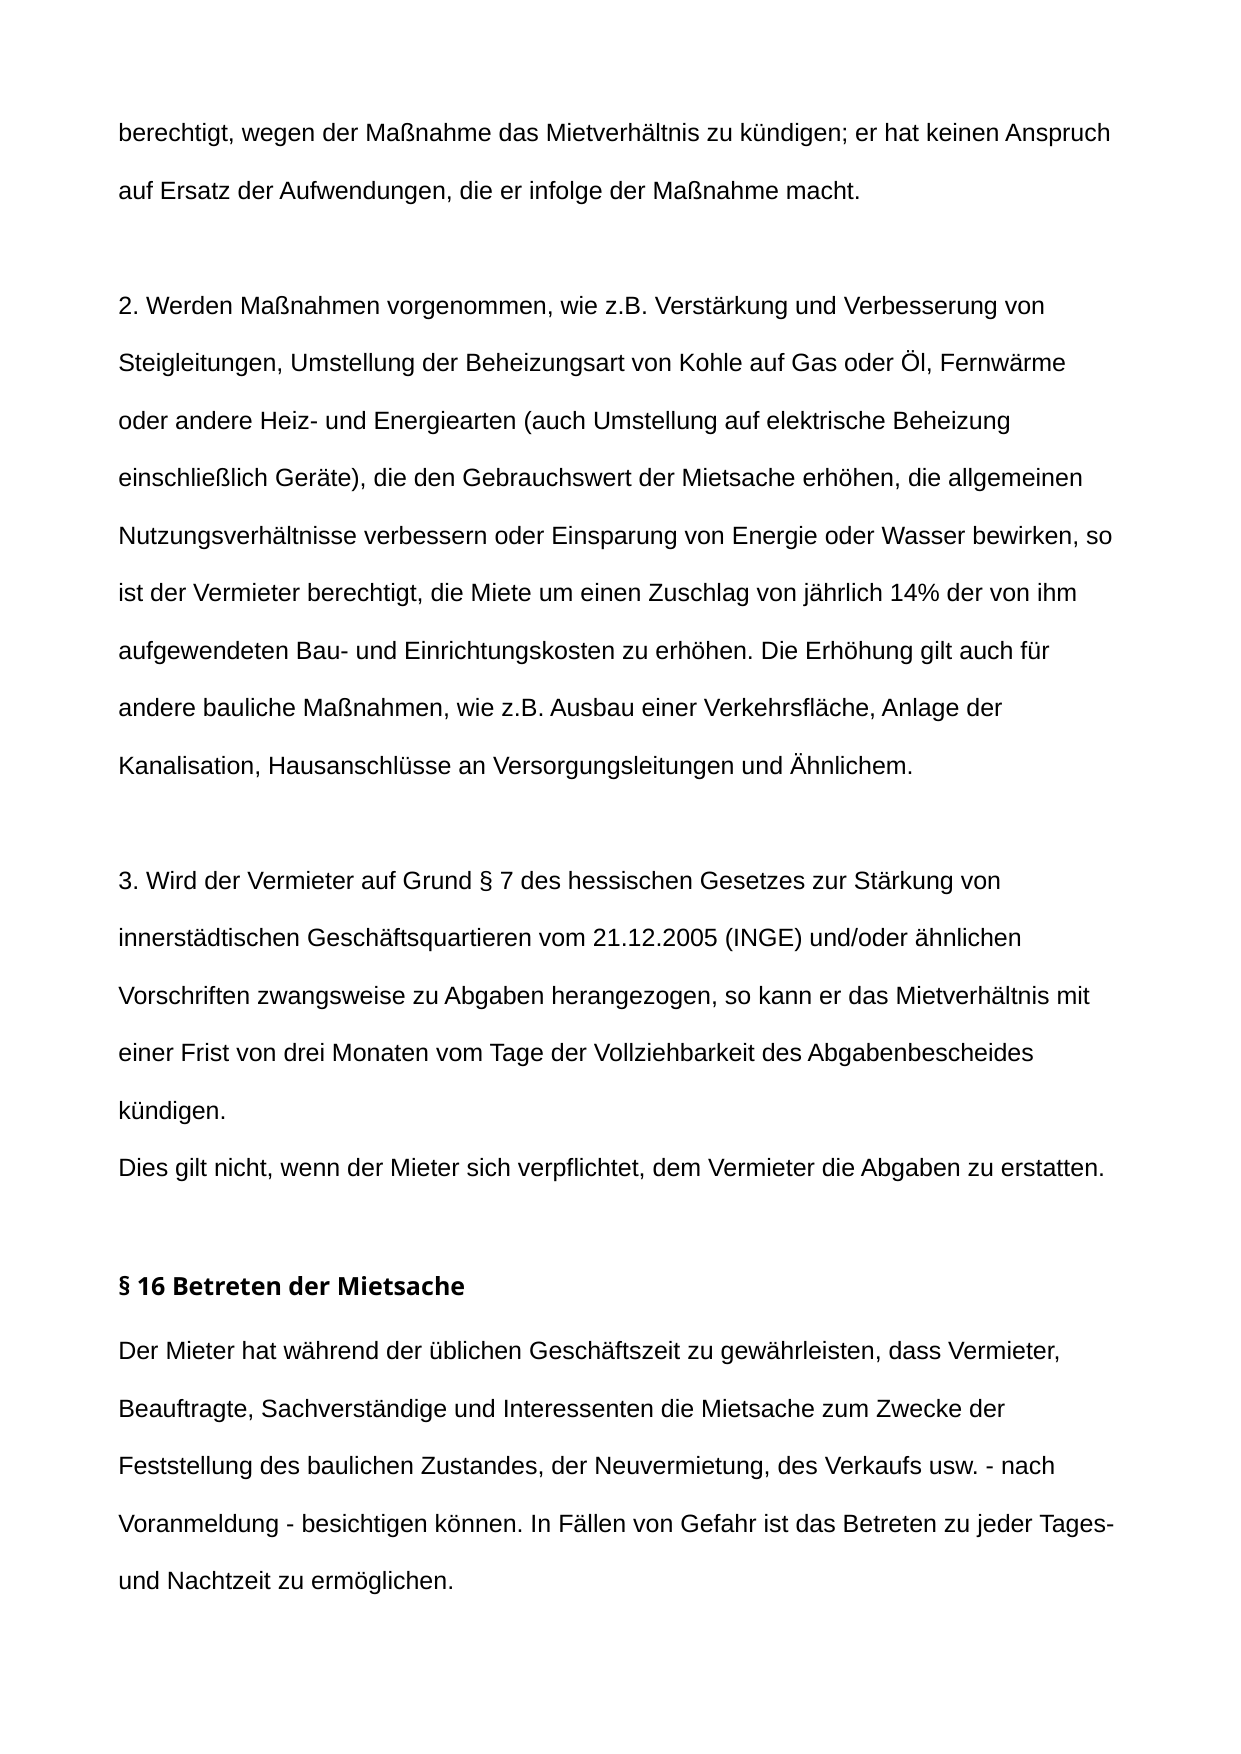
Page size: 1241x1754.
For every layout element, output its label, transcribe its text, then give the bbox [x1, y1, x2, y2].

text Der Mieter hat während der üblichen Geschäftszeit zu gewährleisten, dass Vermieter, Beauftragte, Sachverständige und Interessenten die Mietsache zum Zwecke der Feststellung des baulichen Zustandes, der Neuvermietung, des Verkaufs usw. - nach Voranmeldung - besichtigen können. In Fällen von Gefahr ist das Betreten zu jeder Tages- und Nachtzeit zu ermöglichen. [118, 1336, 1122, 1595]
text 3. Wird der Vermieter auf Grund § 7 des hessischen Gesetzes zur Stärkung von innerstädtischen Geschäftsquartieren vom 21.12.2005 (INGE) und/oder ähnlichen Vorschriften zwangsweise zu Abgaben herangezogen, so kann er das Mietverhältnis mit einer Frist von drei Monaten vom Tage der Vollziehbarkeit des Abgabenbescheides kündigen. [118, 866, 1122, 1124]
text Dies gilt nicht, wenn der Mieter sich verpflichtet, dem Vermieter die Abgaben zu erstatten. [118, 1153, 1122, 1182]
text berechtigt, wegen der Maßnahme das Mietverhältnis zu kündigen; er hat keinen Anspruch auf Ersatz der Aufwendungen, die er infolge der Maßnahme macht. [118, 118, 1122, 204]
text 2. Werden Maßnahmen vorgenommen, wie z.B. Verstärkung und Verbesserung von Steigleitungen, Umstellung der Beheizungsart von Kohle auf Gas oder Öl, Fernwärme oder andere Heiz- und Energiearten (auch Umstellung auf elektrische Beheizung einschließlich Geräte), die den Gebrauchswert der Mietsache erhöhen, die allgemeinen Nutzungsverhältnisse verbessern oder Einsparung von Energie oder Wasser bewirken, so ist der Vermieter berechtigt, die Miete um einen Zuschlag von jährlich 14% der von ihm aufgewendeten Bau- und Einrichtungskosten zu erhöhen. Die Erhöhung gilt auch für andere bauliche Maßnahmen, wie z.B. Ausbau einer Verkehrsfläche, Anlage der Kanalisation, Hausanschlüsse an Versorgungsleitungen und Ähnlichem. [118, 291, 1122, 779]
text § 16 Betreten der Mietsache [118, 1268, 1122, 1302]
